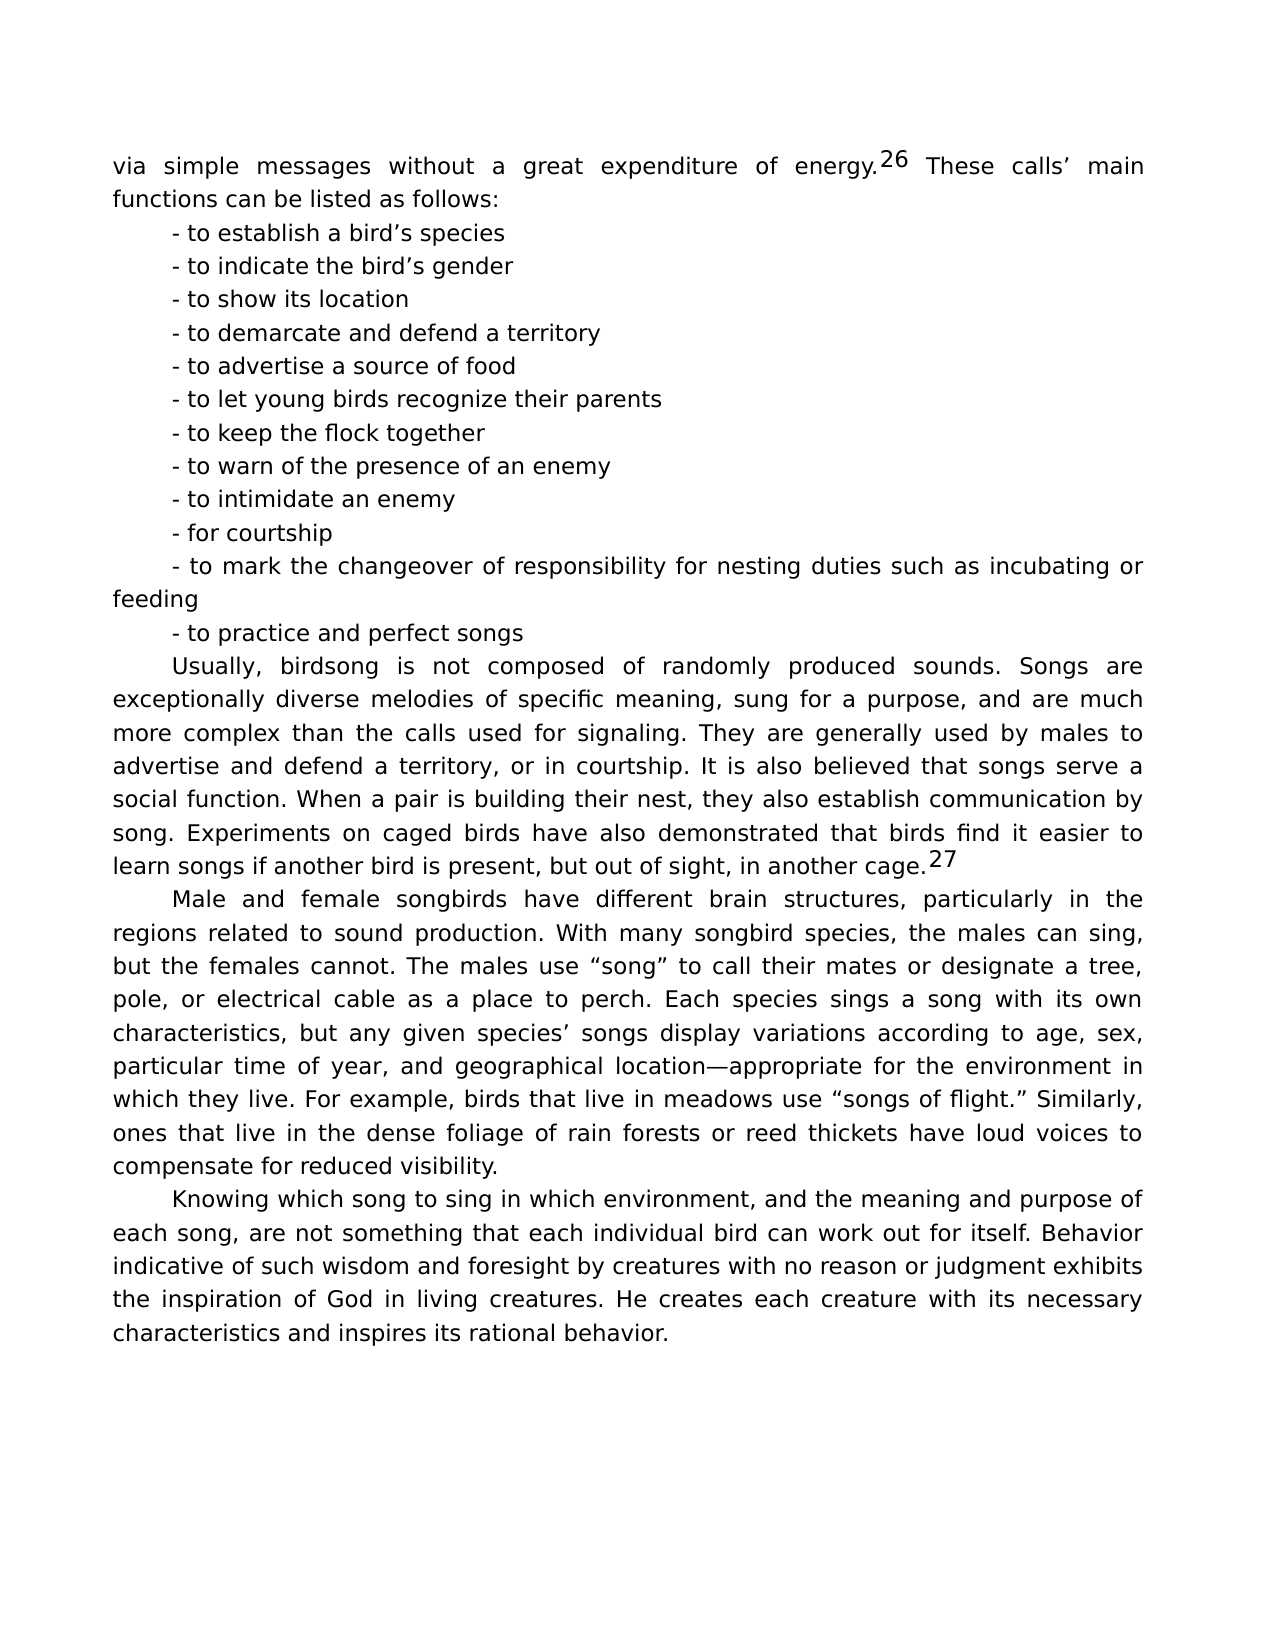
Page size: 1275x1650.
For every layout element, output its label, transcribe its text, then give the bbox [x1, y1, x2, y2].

text via simple messages without a great expenditure of energy.26 These calls’ main functions can be listed as follows: [112, 148, 1145, 214]
text Usually, birdsong is not composed of randomly produced sounds. Songs are exceptionally diverse melodies of specific meaning, sung for a purpose, and are much more complex than the calls used for signaling. They are generally used by males to advertise and defend a territory, or in courtship. It is also believed that songs serve a social function. When a pair is building their nest, they also establish communication by song. Experiments on caged birds have also demonstrated that birds find it easier to learn songs if another bird is present, but out of sight, in another cage.27 [112, 648, 1145, 881]
text Knowing which song to sing in which environment, and the meaning and purpose of each song, are not something that each individual bird can work out for itself. Behavior indicative of such wisdom and foresight by creatures with no reason or judgment exhibits the inspiration of God in living creatures. He creates each creature with its necessary characteristics and inspires its rational behavior. [112, 1181, 1145, 1348]
text Male and female songbirds have different brain structures, particularly in the regions related to sound production. With many songbird species, the males can sing, but the females cannot. The males use “song” to call their mates or designate a tree, pole, or electrical cable as a place to perch. Each species sings a song with its own characteristics, but any given species’ songs display variations according to age, sex, particular time of year, and geographical location—appropriate for the environment in which they live. For example, birds that live in meadows use “songs of flight.” Similarly, ones that live in the dense foliage of rain forests or reed thickets have loud voices to compensate for reduced visibility. [112, 881, 1145, 1181]
text - to establish a bird’s species [112, 214, 1145, 248]
text - to keep the flock together [112, 414, 1145, 448]
text - to let young birds recognize their parents [112, 381, 1145, 414]
text - to practice and perfect songs [112, 614, 1145, 648]
text - to advertise a source of food [112, 348, 1145, 381]
text - to show its location [112, 281, 1145, 314]
text - to warn of the presence of an enemy [112, 448, 1145, 481]
text - to intimidate an enemy [112, 481, 1145, 514]
text - to demarcate and defend a territory [112, 314, 1145, 348]
text - to mark the changeover of responsibility for nesting duties such as incubating or feeding [112, 548, 1145, 614]
text - for courtship [112, 514, 1145, 548]
text - to indicate the bird’s gender [112, 248, 1145, 281]
